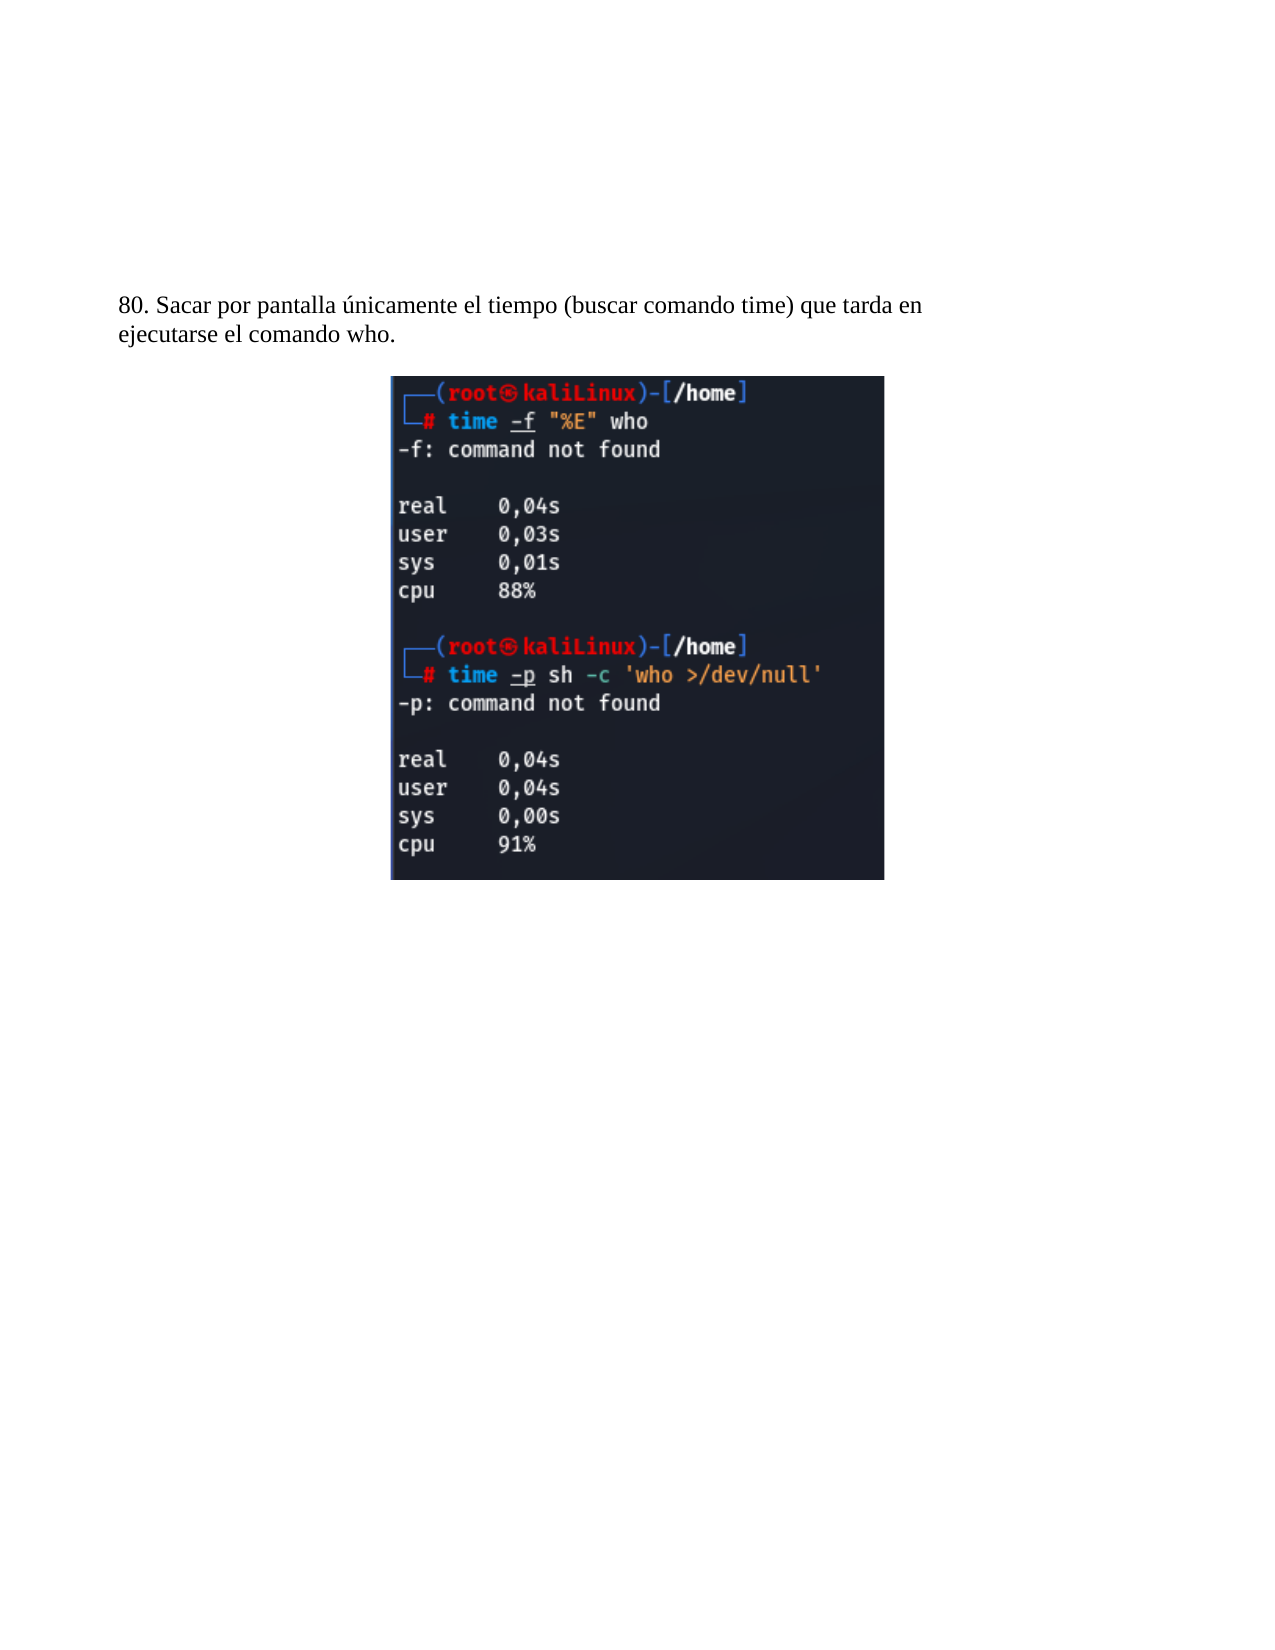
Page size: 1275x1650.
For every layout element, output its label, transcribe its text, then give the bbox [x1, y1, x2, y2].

text 80. Sacar por pantalla únicamente el tiempo (buscar comando time) que tarda en [118, 291, 1157, 319]
picture [390, 376, 885, 880]
text ejecutarse el comando who. [118, 319, 1157, 348]
